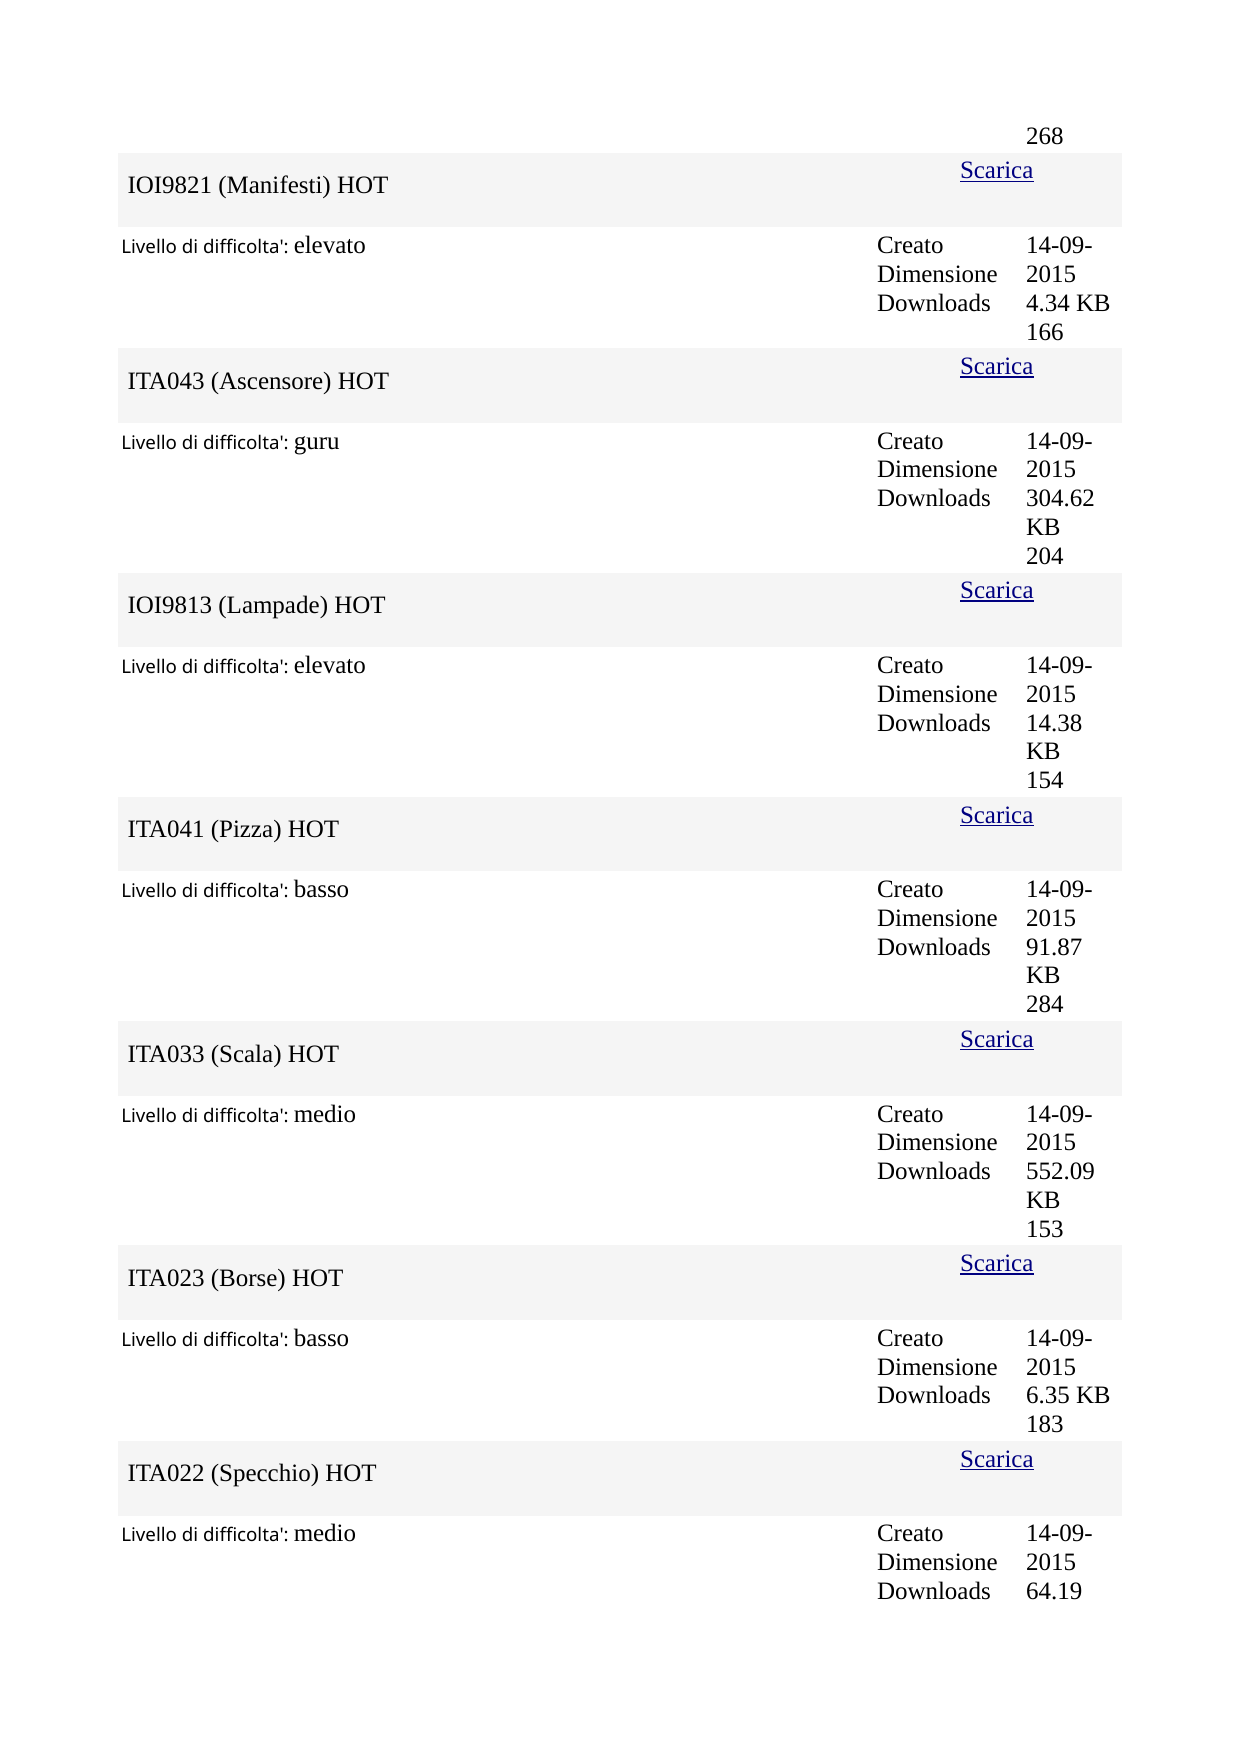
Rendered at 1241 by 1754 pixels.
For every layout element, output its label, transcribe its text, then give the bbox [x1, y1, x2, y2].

table_header Livello di difficolta': basso [118, 871, 863, 1021]
table_cell [118, 1505, 670, 1516]
table_header [863, 1320, 874, 1441]
table_header [863, 118, 874, 153]
table_header Creato Dimensione Downloads [874, 1516, 1023, 1608]
table_header [874, 118, 1023, 153]
table_header ITA043 (Ascensore) HOT [118, 348, 670, 412]
table_header Scarica [871, 797, 1122, 861]
table_header [863, 423, 874, 572]
table_cell [118, 412, 670, 423]
table_header [863, 871, 874, 1021]
table_cell [670, 861, 1122, 871]
table_header Creato Dimensione Downloads [874, 228, 1023, 348]
table_header Livello di difficolta': elevato [118, 647, 863, 797]
table_header [670, 153, 871, 217]
table_cell [670, 637, 1122, 647]
table_header [670, 573, 871, 637]
table_header [670, 1245, 871, 1309]
table_header Creato Dimensione Downloads [874, 1320, 1023, 1441]
table_cell [670, 1309, 1122, 1320]
table_header Livello di difficolta': guru [118, 423, 863, 572]
table_header Scarica [871, 153, 1122, 217]
table_cell [670, 1085, 1122, 1096]
table_cell [670, 412, 1122, 423]
table_cell [670, 217, 1122, 227]
table_header 14-09-2015 4.34 KB 166 [1023, 228, 1122, 348]
table_header Livello di difficolta': basso [118, 1320, 862, 1441]
table_header Creato Dimensione Downloads [874, 871, 1023, 1021]
table_header Scarica [871, 573, 1122, 637]
table_header 14-09-2015 14.38 KB 154 [1023, 647, 1122, 797]
table_cell [118, 217, 670, 227]
table_header Creato Dimensione Downloads [874, 423, 1023, 572]
table_header Creato Dimensione Downloads [874, 647, 1023, 797]
table_header [863, 647, 874, 797]
table_header 14-09-2015 304.62 KB 204 [1023, 423, 1122, 572]
table_header ITA033 (Scala) HOT [118, 1021, 670, 1085]
table_header [670, 1021, 871, 1085]
table_header [670, 348, 871, 412]
table_header ITA023 (Borse) HOT [118, 1245, 670, 1309]
table_header Scarica [871, 348, 1122, 412]
table_header Livello di difficolta': medio [118, 1096, 863, 1245]
table_header ITA041 (Pizza) HOT [118, 797, 670, 861]
table_header Livello di difficolta': elevato [118, 228, 862, 348]
table_cell [118, 1309, 670, 1320]
table_header 14-09-2015 552.09 KB 153 [1023, 1096, 1122, 1245]
table_header [118, 118, 862, 153]
table_header Creato Dimensione Downloads [874, 1096, 1023, 1245]
table_header [670, 1441, 871, 1505]
table_header IOI9813 (Lampade) HOT [118, 573, 670, 637]
table_cell [118, 1085, 670, 1096]
table_header ITA022 (Specchio) HOT [118, 1441, 670, 1505]
table_header Scarica [871, 1021, 1122, 1085]
table_header Scarica [871, 1441, 1122, 1505]
table_header [863, 228, 874, 348]
table_header 14-09-2015 91.87 KB 284 [1023, 871, 1122, 1021]
table_header Livello di difficolta': medio [118, 1516, 863, 1608]
table_header [863, 1096, 874, 1245]
table_cell [118, 637, 670, 647]
table_header IOI9821 (Manifesti) HOT [118, 153, 670, 217]
table_header 14-09-2015 64.19 [1023, 1516, 1122, 1608]
table_header [670, 797, 871, 861]
table_header 14-09-2015 6.35 KB 183 [1023, 1320, 1122, 1441]
table_header 268 [1023, 118, 1122, 153]
table_header Scarica [871, 1245, 1122, 1309]
table_cell [670, 1505, 1122, 1516]
table_cell [118, 861, 670, 871]
table_header [863, 1516, 874, 1608]
